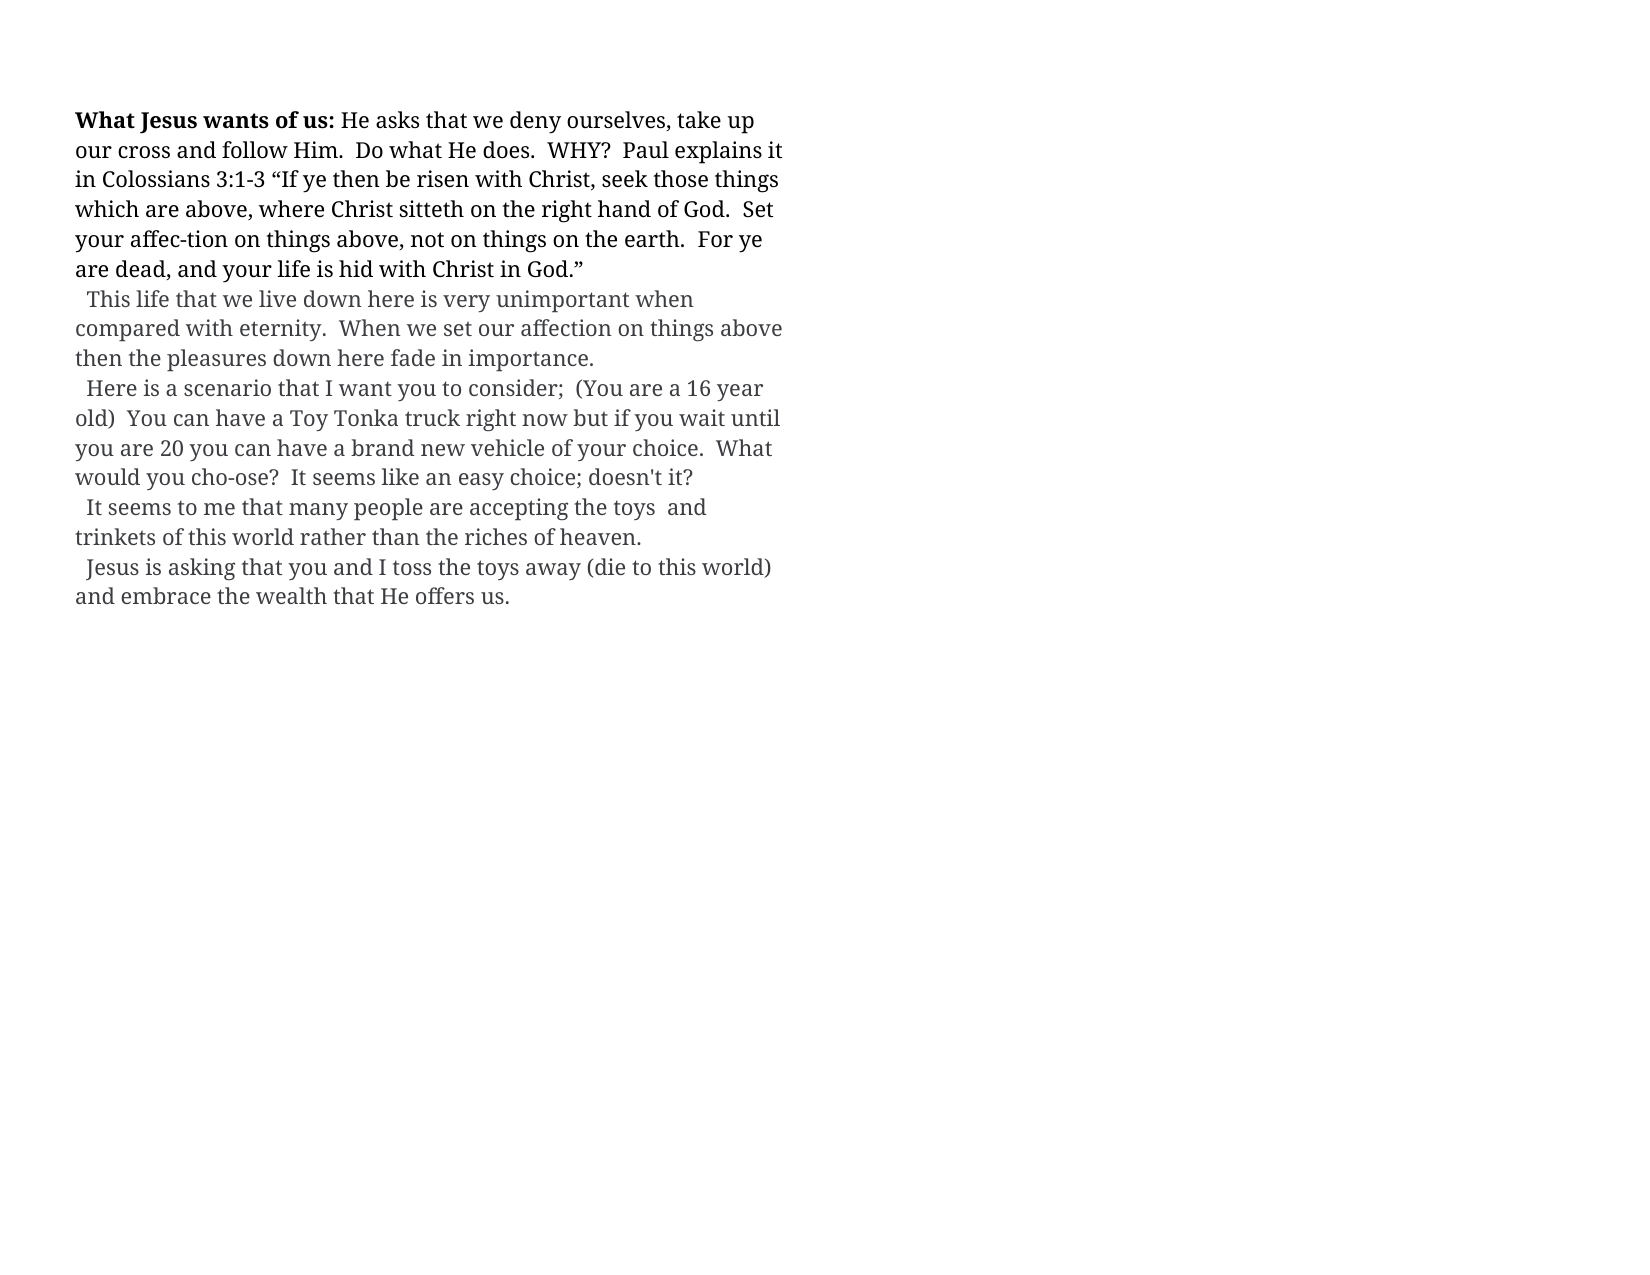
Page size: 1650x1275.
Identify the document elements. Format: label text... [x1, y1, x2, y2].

text This life that we live down here is very unimportant when compared with eternity. When we set our affection on things above then the pleasures down here fade in importance. [75, 283, 787, 373]
text Here is a scenario that I want you to consider; (You are a 16 year old) You can have a Toy Tonka truck right now but if you wait until you are 20 you can have a brand new vehicle of your choice. What would you cho-ose? It seems like an easy choice; doesn't it? [75, 373, 787, 492]
text Jesus is asking that you and I toss the toys away (die to this world) and embrace the wealth that He offers us. [75, 552, 787, 611]
text It seems to me that many people are accepting the toys and trinkets of this world rather than the riches of heaven. [75, 492, 787, 552]
text What Jesus wants of us: He asks that we deny ourselves, take up our cross and follow Him. Do what He does. WHY? Paul explains it in Colossians 3:1-3 “If ye then be risen with Christ, seek those things which are above, where Christ sitteth on the right hand of God. Set your affec-tion on things above, not on things on the earth. For ye are dead, and your life is hid with Christ in God.” [75, 105, 787, 283]
